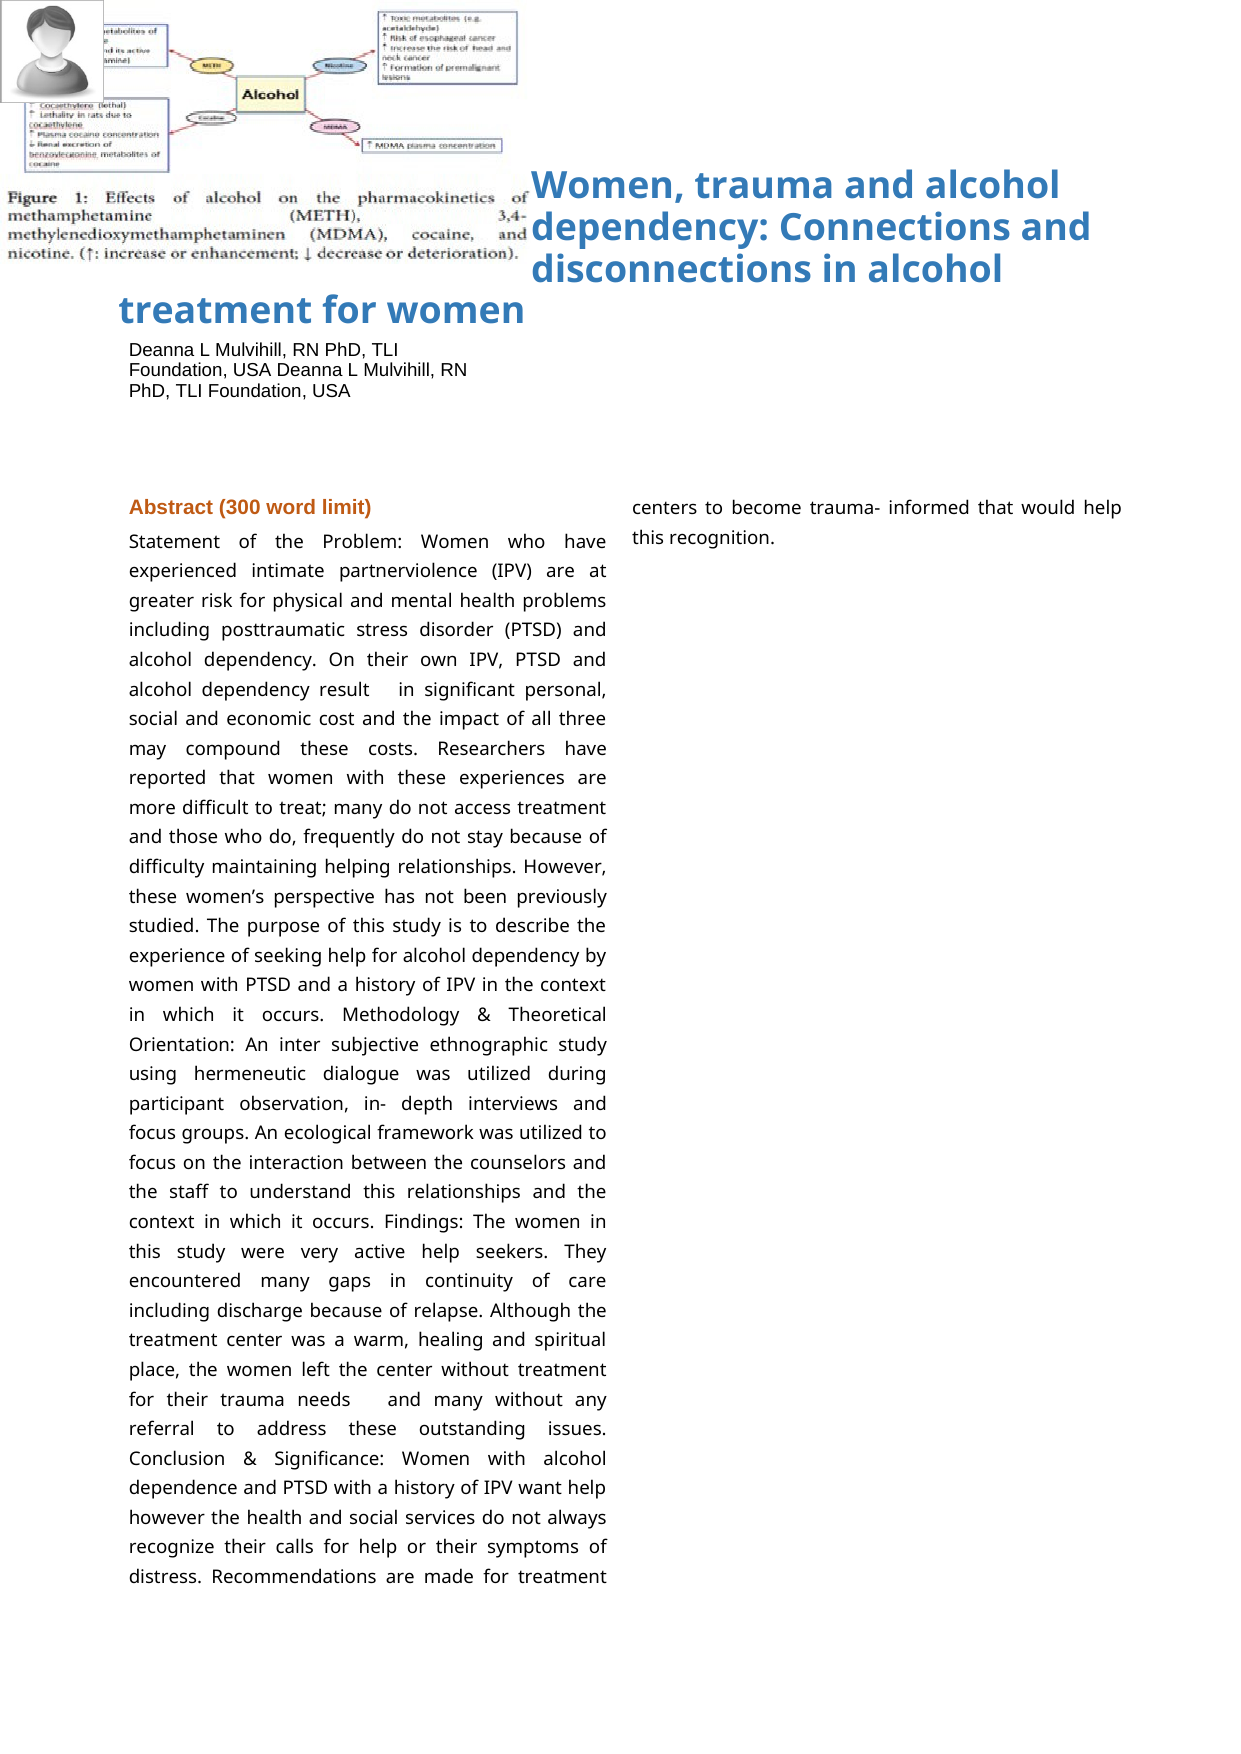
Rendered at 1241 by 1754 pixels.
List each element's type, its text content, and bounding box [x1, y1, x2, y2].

text Statement of the Problem: Women who have experienced intimate partnerviolence (IPV) are at greater risk for physical and mental health problems including posttraumatic stress disorder (PTSD) and alcohol dependency. On their own IPV, PTSD and alcohol dependency result in significant personal, social and economic cost and the impact of all three may compound these costs. Researchers have reported that women with these experiences are more difficult to treat; many do not access treatment and those who do, frequently do not stay because of difficulty maintaining helping relationships. However, these women’s perspective has not been previously studied. The purpose of this study is to describe the experience of seeking help for alcohol dependency by women with PTSD and a history of IPV in the context in which it occurs. Methodology & Theoretical Orientation: An inter subjective ethnographic study using hermeneutic dialogue was utilized during participant observation, in- depth interviews and focus groups. An ecological framework was utilized to focus on the interaction between the counselors and the staff to understand this relationships and the context in which it occurs. Findings: The women in this study were very active help seekers. They encountered many gaps in continuity of care including discharge because of relapse. Although the treatment center was a warm, healing and spiritual place, the women left the center without treatment for their trauma needs and many without any referral to address these outstanding issues. Conclusion & Significance: Women with alcohol dependence and PTSD with a history of IPV want help however the health and social services do not always recognize their calls for help or their symptoms of distress. Recommendations are made for treatment [128, 528, 607, 1589]
picture [0, 0, 531, 264]
subtitle Women, trauma and alcohol dependency: Connections and disconnections in alcohol treatment for women [118, 165, 1122, 332]
text centers to become trauma- informed that would help this recognition. [632, 495, 1122, 550]
subtitle Abstract (300 word limit) [128, 495, 607, 519]
text Deanna L Mulvihill, RN PhD, TLI Foundation, USA Deanna L Mulvihill, RN PhD, TLI Foundation, USA [128, 339, 498, 401]
